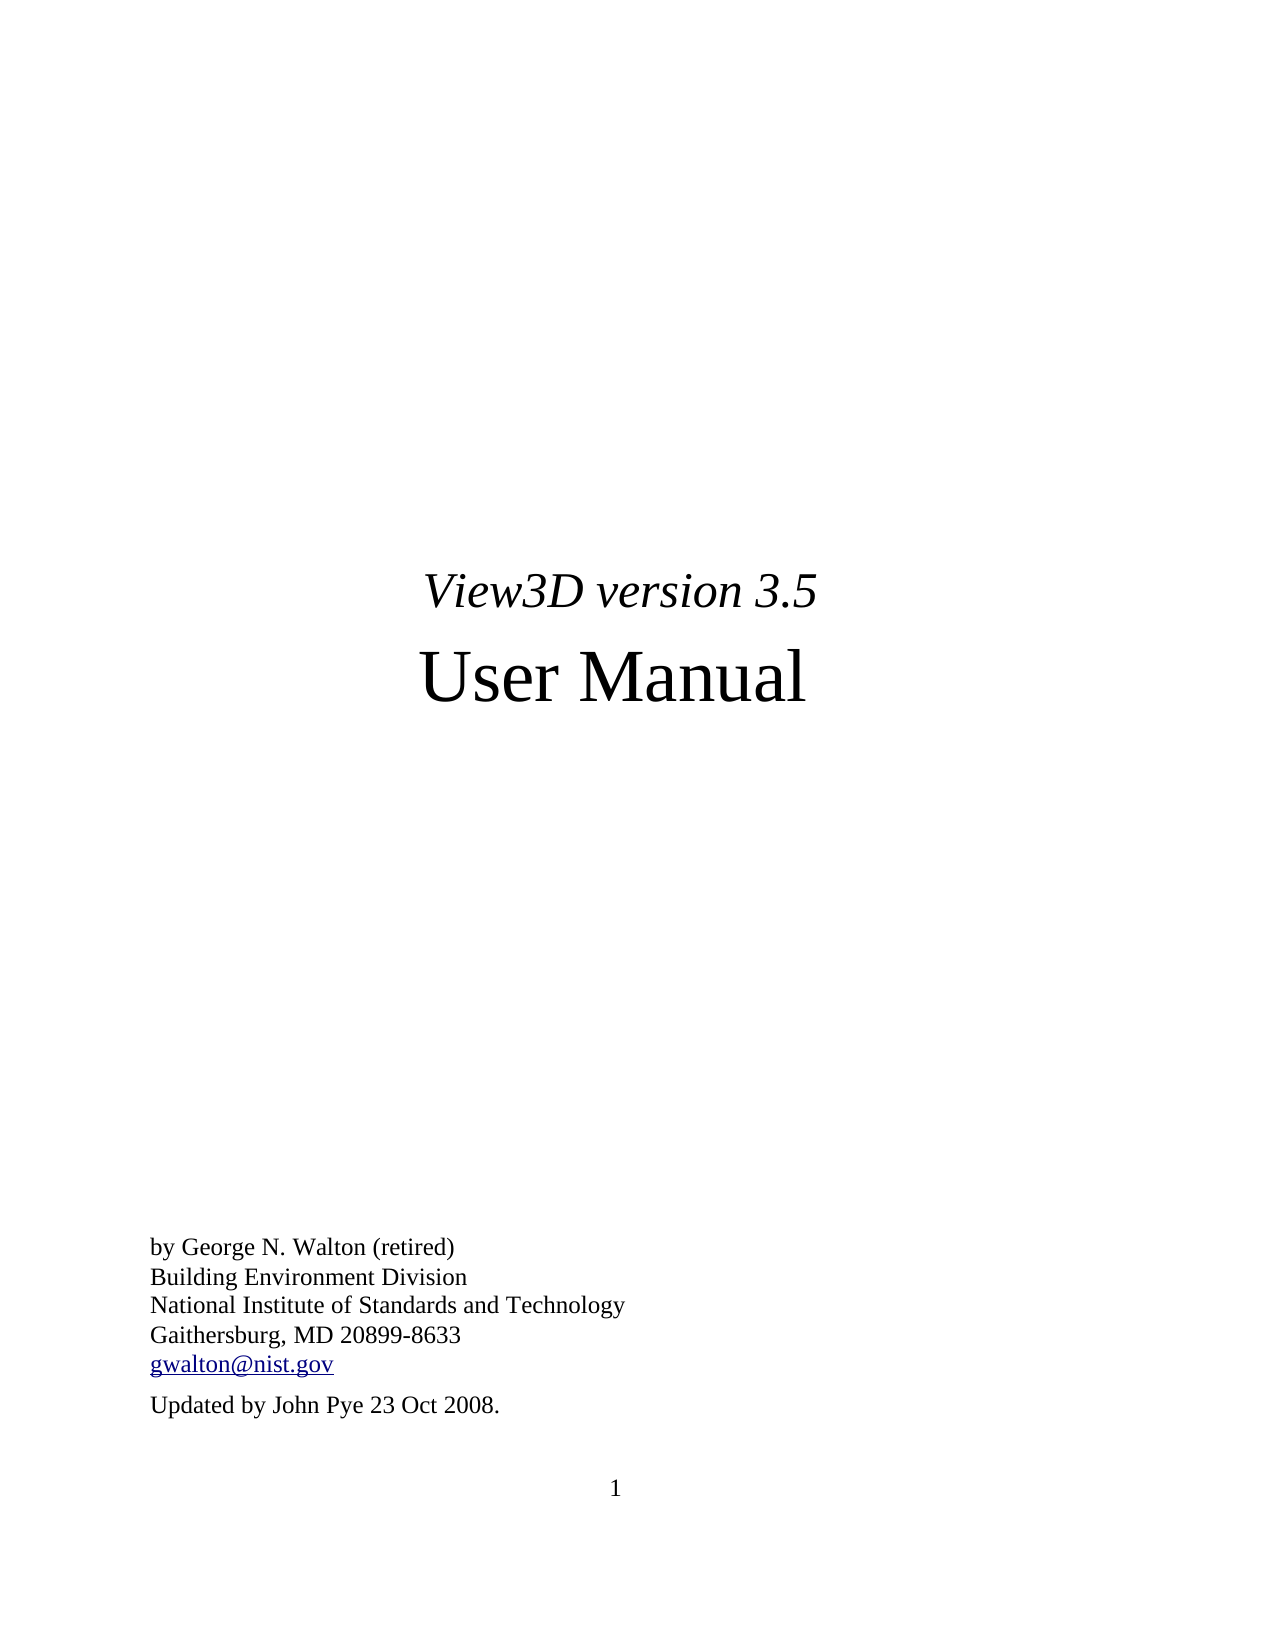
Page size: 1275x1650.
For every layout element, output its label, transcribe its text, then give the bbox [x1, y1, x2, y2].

subtitle View3D version 3.5 [150, 561, 1095, 618]
text Updated by John Pye 23 Oct 2008. [150, 1390, 1095, 1419]
text by George N. Walton (retired) Building Environment Division National Institute of Standards and Technology Gaithersburg, MD 20899-8633 gwalton@nist.gov [150, 1203, 1095, 1378]
title User Manual [150, 631, 1095, 717]
